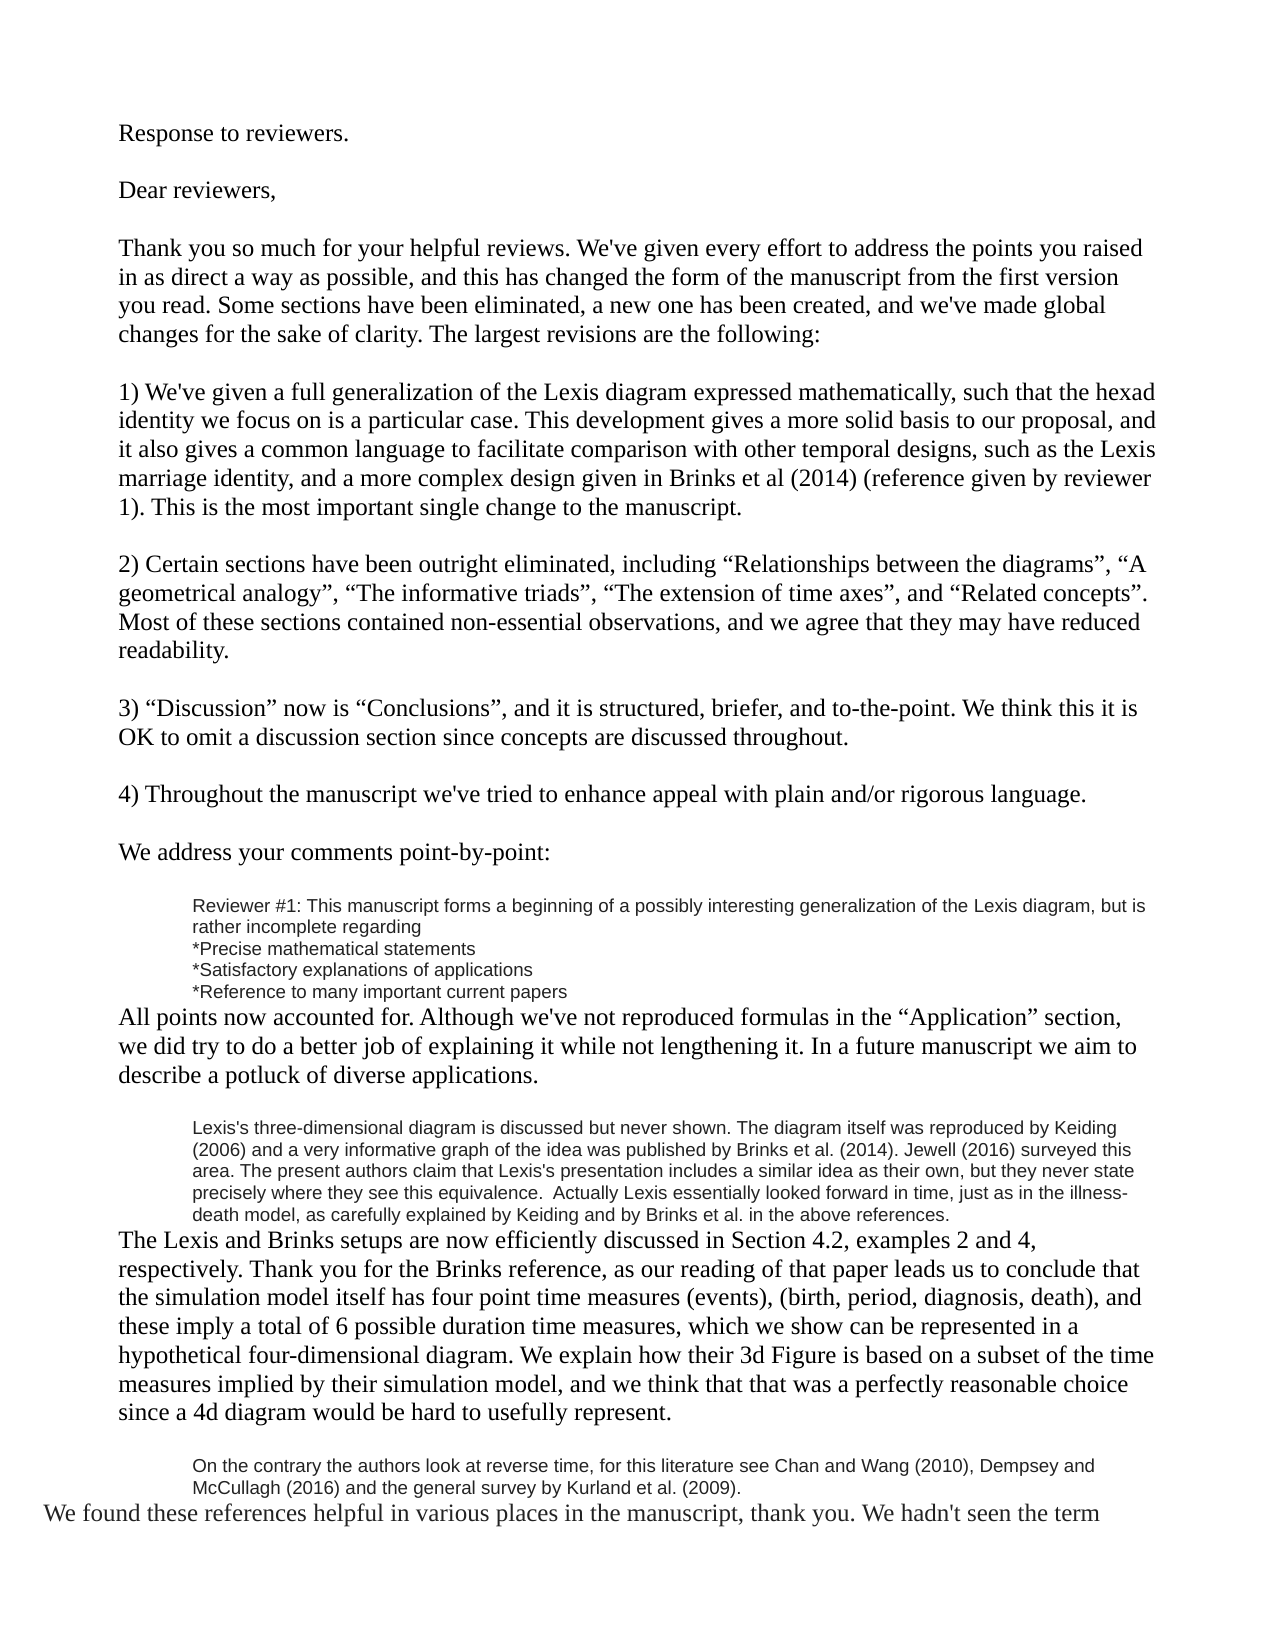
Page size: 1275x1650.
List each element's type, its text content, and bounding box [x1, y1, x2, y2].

text Lexis's three-dimensional diagram is discussed but never shown. The diagram itself was reproduced by Keiding (2006) and a very informative graph of the idea was published by Brinks et al. (2014). Jewell (2016) surveyed this area. The present authors claim that Lexis's presentation includes a similar idea as their own, but they never state precisely where they see this equivalence. Actually Lexis essentially looked forward in time, just as in the illness-death model, as carefully explained by Keiding and by Brinks et al. in the above references. [192, 1117, 1157, 1225]
text 1) We've given a full generalization of the Lexis diagram expressed mathematically, such that the hexad identity we focus on is a particular case. This development gives a more solid basis to our proposal, and it also gives a common language to facilitate comparison with other temporal designs, such as the Lexis marriage identity, and a more complex design given in Brinks et al (2014) (reference given by reviewer 1). This is the most important single change to the manuscript. [118, 377, 1157, 521]
text Thank you so much for your helpful reviews. We've given every effort to address the points you raised in as direct a way as possible, and this has changed the form of the manuscript from the first version you read. Some sections have been eliminated, a new one has been created, and we've made global changes for the sake of clarity. The largest revisions are the following: [118, 233, 1157, 348]
text 4) Throughout the manuscript we've tried to enhance appeal with plain and/or rigorous language. [118, 779, 1157, 808]
text We address your comments point-by-point: [118, 837, 1157, 866]
text On the contrary the authors look at reverse time, for this literature see Chan and Wang (2010), Dempsey and McCullagh (2016) and the general survey by Kurland et al. (2009). [192, 1455, 1157, 1498]
text Response to reviewers. [118, 118, 1157, 147]
text All points now accounted for. Although we've not reproduced formulas in the “Application” section, we did try to do a better job of explaining it while not lengthening it. In a future manuscript we aim to describe a potluck of diverse applications. [118, 1002, 1157, 1117]
text Dear reviewers, [118, 176, 1157, 204]
text Reviewer #1: This manuscript forms a beginning of a possibly interesting generalization of the Lexis diagram, but is rather incomplete regarding *Precise mathematical statements *Satisfactory explanations of applications *Reference to many important current papers [192, 894, 1157, 1002]
text 2) Certain sections have been outright eliminated, including “Relationships between the diagrams”, “A geometrical analogy”, “The informative triads”, “The extension of time axes”, and “Related concepts”. Most of these sections contained non-essential observations, and we agree that they may have reduced readability. [118, 549, 1157, 664]
text We found these references helpful in various places in the manuscript, thank you. We hadn't seen the term [43, 1498, 1157, 1527]
text 3) “Discussion” now is “Conclusions”, and it is structured, briefer, and to-the-point. We think this it is OK to omit a discussion section since concepts are discussed throughout. [118, 693, 1157, 751]
text The Lexis and Brinks setups are now efficiently discussed in Section 4.2, examples 2 and 4, respectively. Thank you for the Brinks reference, as our reading of that paper leads us to conclude that the simulation model itself has four point time measures (events), (birth, period, diagnosis, death), and these imply a total of 6 possible duration time measures, which we show can be represented in a hypothetical four-dimensional diagram. We explain how their 3d Figure is based on a subset of the time measures implied by their simulation model, and we think that that was a perfectly reasonable choice since a 4d diagram would be hard to usefully represent. [118, 1225, 1157, 1426]
